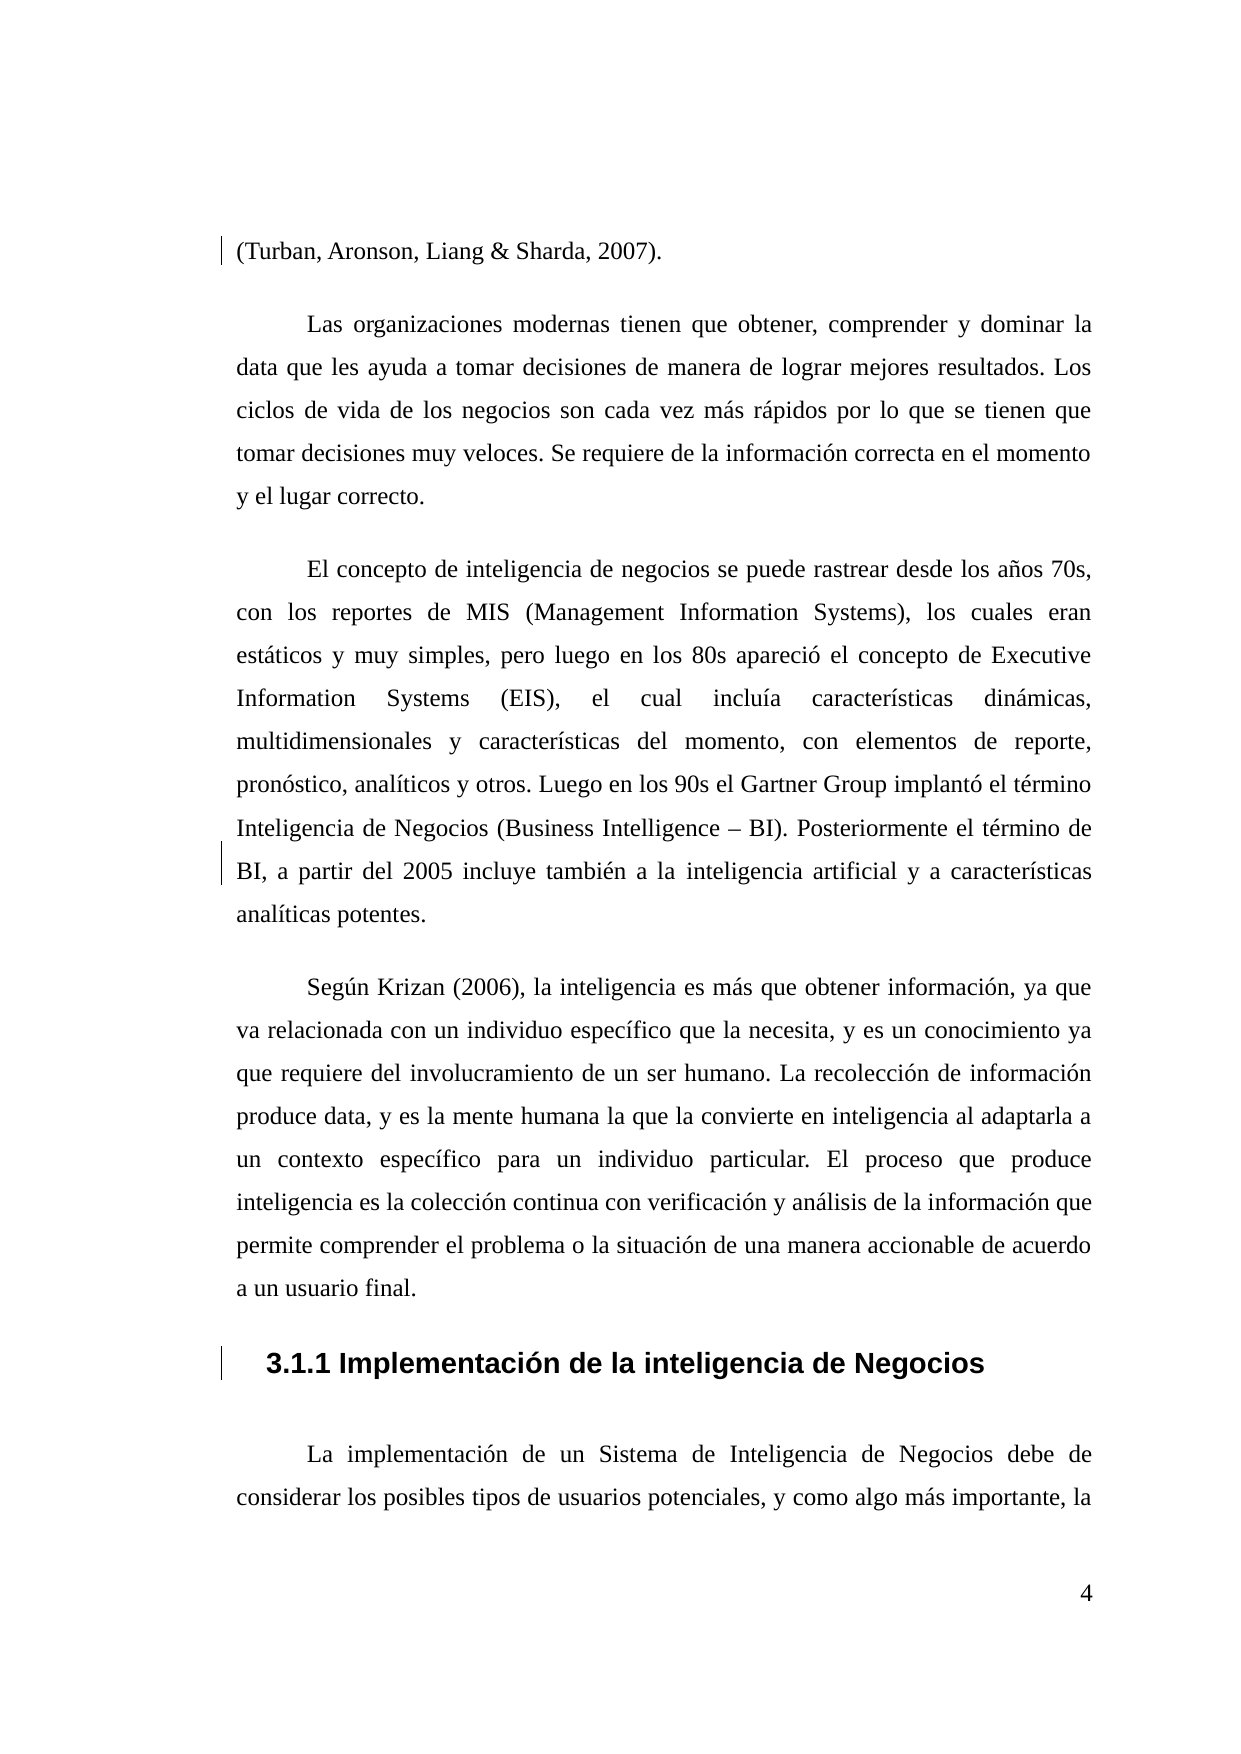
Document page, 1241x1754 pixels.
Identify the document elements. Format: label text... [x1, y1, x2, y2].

text Según Krizan (2006), la inteligencia es más que obtener información, ya que va relacionada con un individuo específico que la necesita, y es un conocimiento ya que requiere del involucramiento de un ser humano. La recolección de información produce data, y es la mente humana la que la convierte en inteligencia al adaptarla a un contexto específico para un individuo particular. El proceso que produce inteligencia es la colección continua con verificación y análisis de la información que permite comprender el problema o la situación de una manera accionable de acuerdo a un usuario final. [236, 972, 1093, 1302]
text (Turban, Aronson, Liang & Sharda, 2007). [236, 236, 1093, 265]
subtitle 3.1.1 Implementación de la inteligencia de Negocios [236, 1346, 1093, 1379]
text Las organizaciones modernas tienen que obtener, comprender y dominar la data que les ayuda a tomar decisiones de manera de lograr mejores resultados. Los ciclos de vida de los negocios son cada vez más rápidos por lo que se tienen que tomar decisiones muy veloces. Se requiere de la información correcta en el momento y el lugar correcto. [236, 309, 1093, 510]
text La implementación de un Sistema de Inteligencia de Negocios debe de considerar los posibles tipos de usuarios potenciales, y como algo más importante, la [236, 1439, 1093, 1511]
text El concepto de inteligencia de negocios se puede rastrear desde los años 70s, con los reportes de MIS (Management Information Systems), los cuales eran estáticos y muy simples, pero luego en los 80s apareció el concepto de Executive Information Systems (EIS), el cual incluía características dinámicas, multidimensionales y características del momento, con elementos de reporte, pronóstico, analíticos y otros. Luego en los 90s el Gartner Group implantó el término Inteligencia de Negocios (Business Intelligence – BI). Posteriormente el término de BI, a partir del 2005 incluye también a la inteligencia artificial y a características analíticas potentes. [236, 554, 1093, 928]
